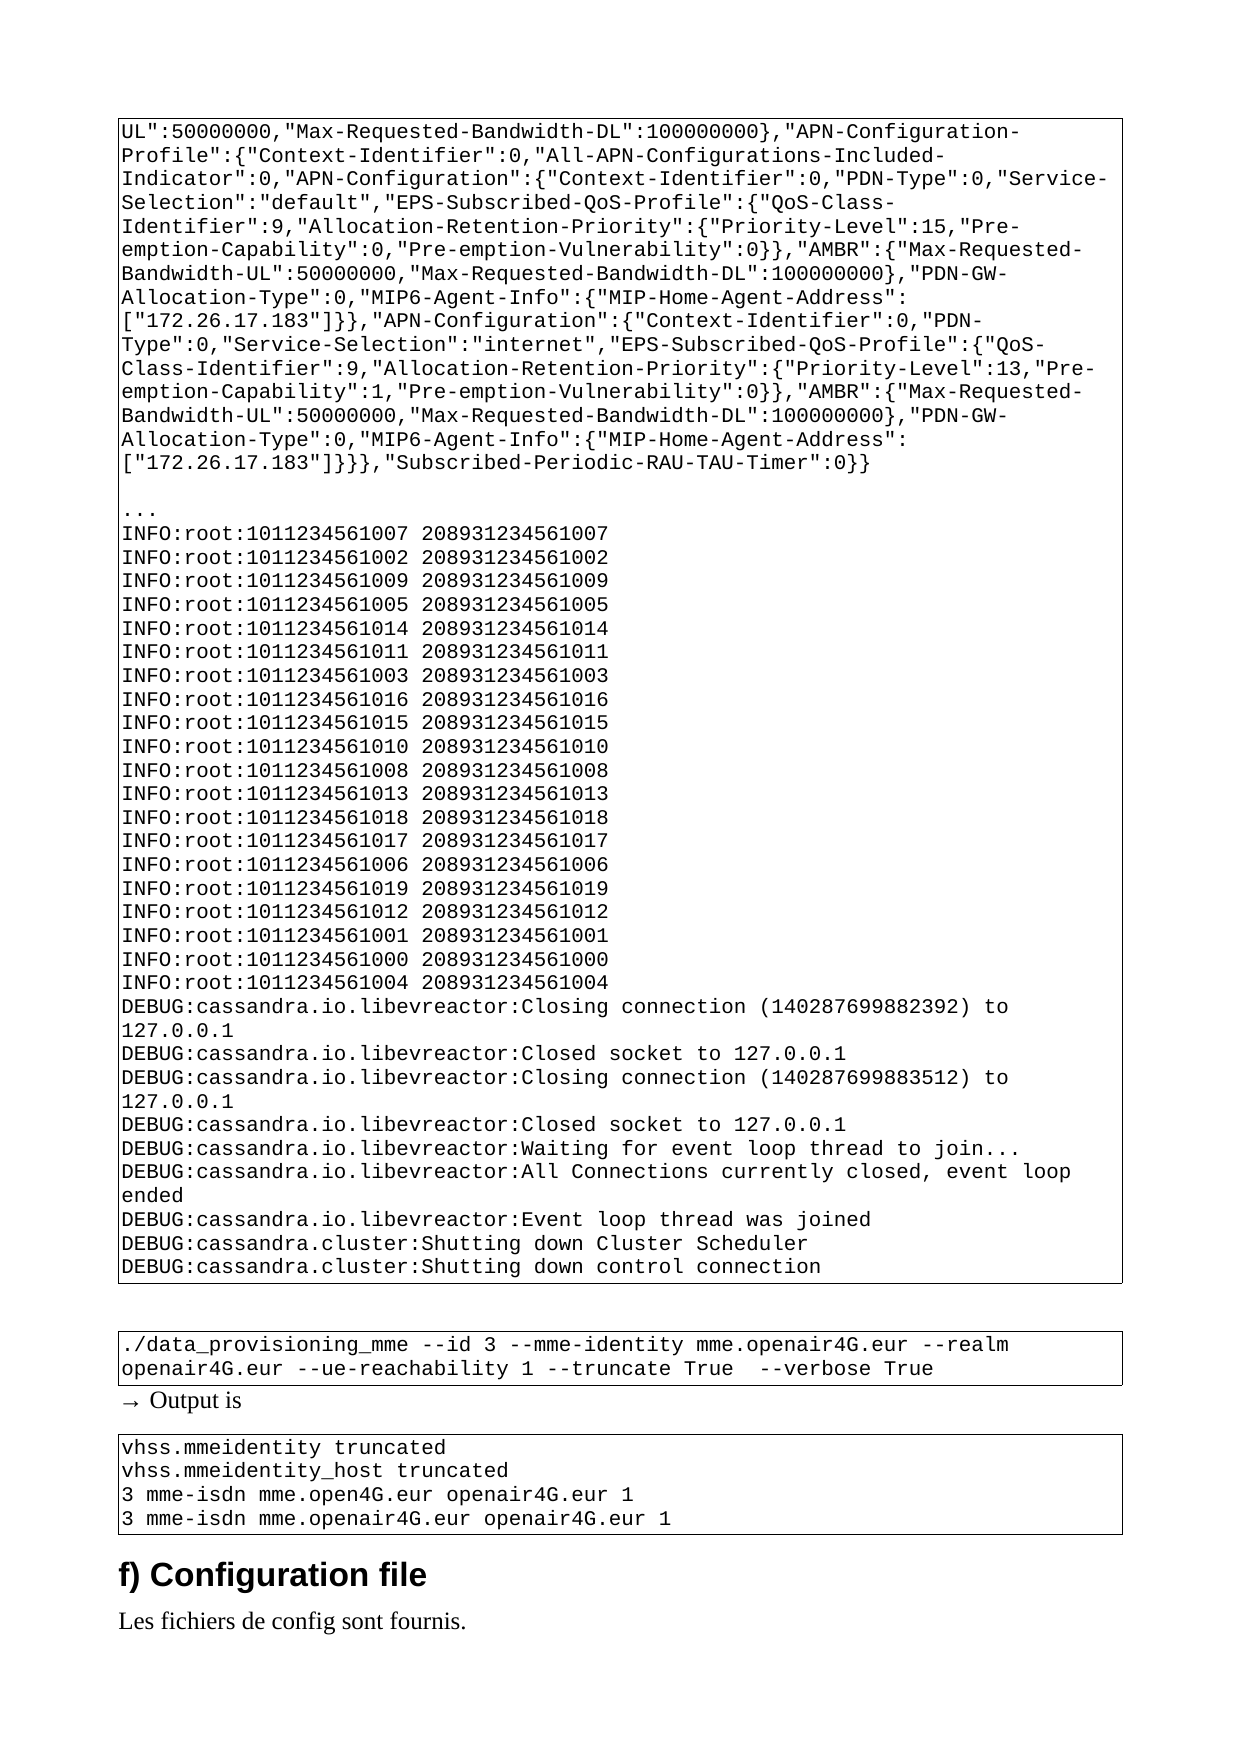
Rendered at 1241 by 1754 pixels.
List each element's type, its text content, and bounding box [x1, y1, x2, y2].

text INFO:root:1011234561016 208931234561016 [119, 686, 1122, 709]
text DEBUG:cassandra.io.libevreactor:Waiting for event loop thread to join... [119, 1135, 1122, 1158]
text ... [119, 496, 1122, 520]
text 3 mme-isdn mme.open4G.eur openair4G.eur 1 [119, 1481, 1122, 1505]
text DEBUG:cassandra.io.libevreactor:Closed socket to 127.0.0.1 [119, 1111, 1122, 1135]
text INFO:root:1011234561012 208931234561012 [119, 898, 1122, 922]
text INFO:root:1011234561006 208931234561006 [119, 851, 1122, 875]
text UL":50000000,"Max-Requested-Bandwidth-DL":100000000},"APN-Configuration-Profile":{"Context-Identifier":0,"All-APN-Configurations-Included-Indicator":0,"APN-Configuration":{"Context-Identifier":0,"PDN-Type":0,"Service-Selection":"default","EPS-Subscribed-QoS-Profile":{"QoS-Class-Identifier":9,"Allocation-Retention-Priority":{"Priority-Level":15,"Pre-emption-Capability":0,"Pre-emption-Vulnerability":0}},"AMBR":{"Max-Requested-Bandwidth-UL":50000000,"Max-Requested-Bandwidth-DL":100000000},"PDN-GW-Allocation-Type":0,"MIP6-Agent-Info":{"MIP-Home-Agent-Address":["172.26.17.183"]}},"APN-Configuration":{"Context-Identifier":0,"PDN-Type":0,"Service-Selection":"internet","EPS-Subscribed-QoS-Profile":{"QoS-Class-Identifier":9,"Allocation-Retention-Priority":{"Priority-Level":13,"Pre-emption-Capability":1,"Pre-emption-Vulnerability":0}},"AMBR":{"Max-Requested-Bandwidth-UL":50000000,"Max-Requested-Bandwidth-DL":100000000},"PDN-GW-Allocation-Type":0,"MIP6-Agent-Info":{"MIP-Home-Agent-Address":["172.26.17.183"]}}},"Subscribed-Periodic-RAU-TAU-Timer":0}} [119, 119, 1122, 476]
text INFO:root:1011234561001 208931234561001 [119, 922, 1122, 946]
text INFO:root:1011234561008 208931234561008 [119, 757, 1122, 780]
text DEBUG:cassandra.cluster:Shutting down Cluster Scheduler [119, 1229, 1122, 1253]
text INFO:root:1011234561002 208931234561002 [119, 544, 1122, 567]
text INFO:root:1011234561009 208931234561009 [119, 567, 1122, 591]
text INFO:root:1011234561013 208931234561013 [119, 780, 1122, 804]
text INFO:root:1011234561018 208931234561018 [119, 804, 1122, 827]
text vhss.mmeidentity_host truncated [119, 1457, 1122, 1481]
text INFO:root:1011234561007 208931234561007 [119, 520, 1122, 544]
text INFO:root:1011234561017 208931234561017 [119, 827, 1122, 851]
text Les fichiers de config sont fournis. [118, 1606, 1122, 1635]
text vhss.mmeidentity truncated [119, 1435, 1122, 1457]
text DEBUG:cassandra.cluster:Shutting down control connection [119, 1253, 1122, 1283]
text INFO:root:1011234561014 208931234561014 [119, 615, 1122, 638]
text INFO:root:1011234561005 208931234561005 [119, 591, 1122, 615]
text INFO:root:1011234561000 208931234561000 [119, 946, 1122, 969]
text 3 mme-isdn mme.openair4G.eur openair4G.eur 1 [119, 1505, 1122, 1534]
text INFO:root:1011234561004 208931234561004 [119, 969, 1122, 993]
text → Output is [118, 1386, 1122, 1413]
text DEBUG:cassandra.io.libevreactor:Closing connection (140287699882392) to 127.0.0.1 [119, 993, 1122, 1040]
text ./data_provisioning_mme --id 3 --mme-identity mme.openair4G.eur --realm openair4G.eur --ue-reachability 1 --truncate True --verbose True [119, 1332, 1122, 1385]
text INFO:root:1011234561010 208931234561010 [119, 733, 1122, 757]
text DEBUG:cassandra.io.libevreactor:Event loop thread was joined [119, 1206, 1122, 1229]
text INFO:root:1011234561011 208931234561011 [119, 638, 1122, 662]
subtitle f) Configuration file [118, 1555, 1122, 1594]
text INFO:root:1011234561015 208931234561015 [119, 709, 1122, 733]
text DEBUG:cassandra.io.libevreactor:Closing connection (140287699883512) to 127.0.0.1 [119, 1064, 1122, 1111]
text DEBUG:cassandra.io.libevreactor:All Connections currently closed, event loop ended [119, 1158, 1122, 1206]
text DEBUG:cassandra.io.libevreactor:Closed socket to 127.0.0.1 [119, 1040, 1122, 1064]
text INFO:root:1011234561003 208931234561003 [119, 662, 1122, 686]
text INFO:root:1011234561019 208931234561019 [119, 875, 1122, 898]
